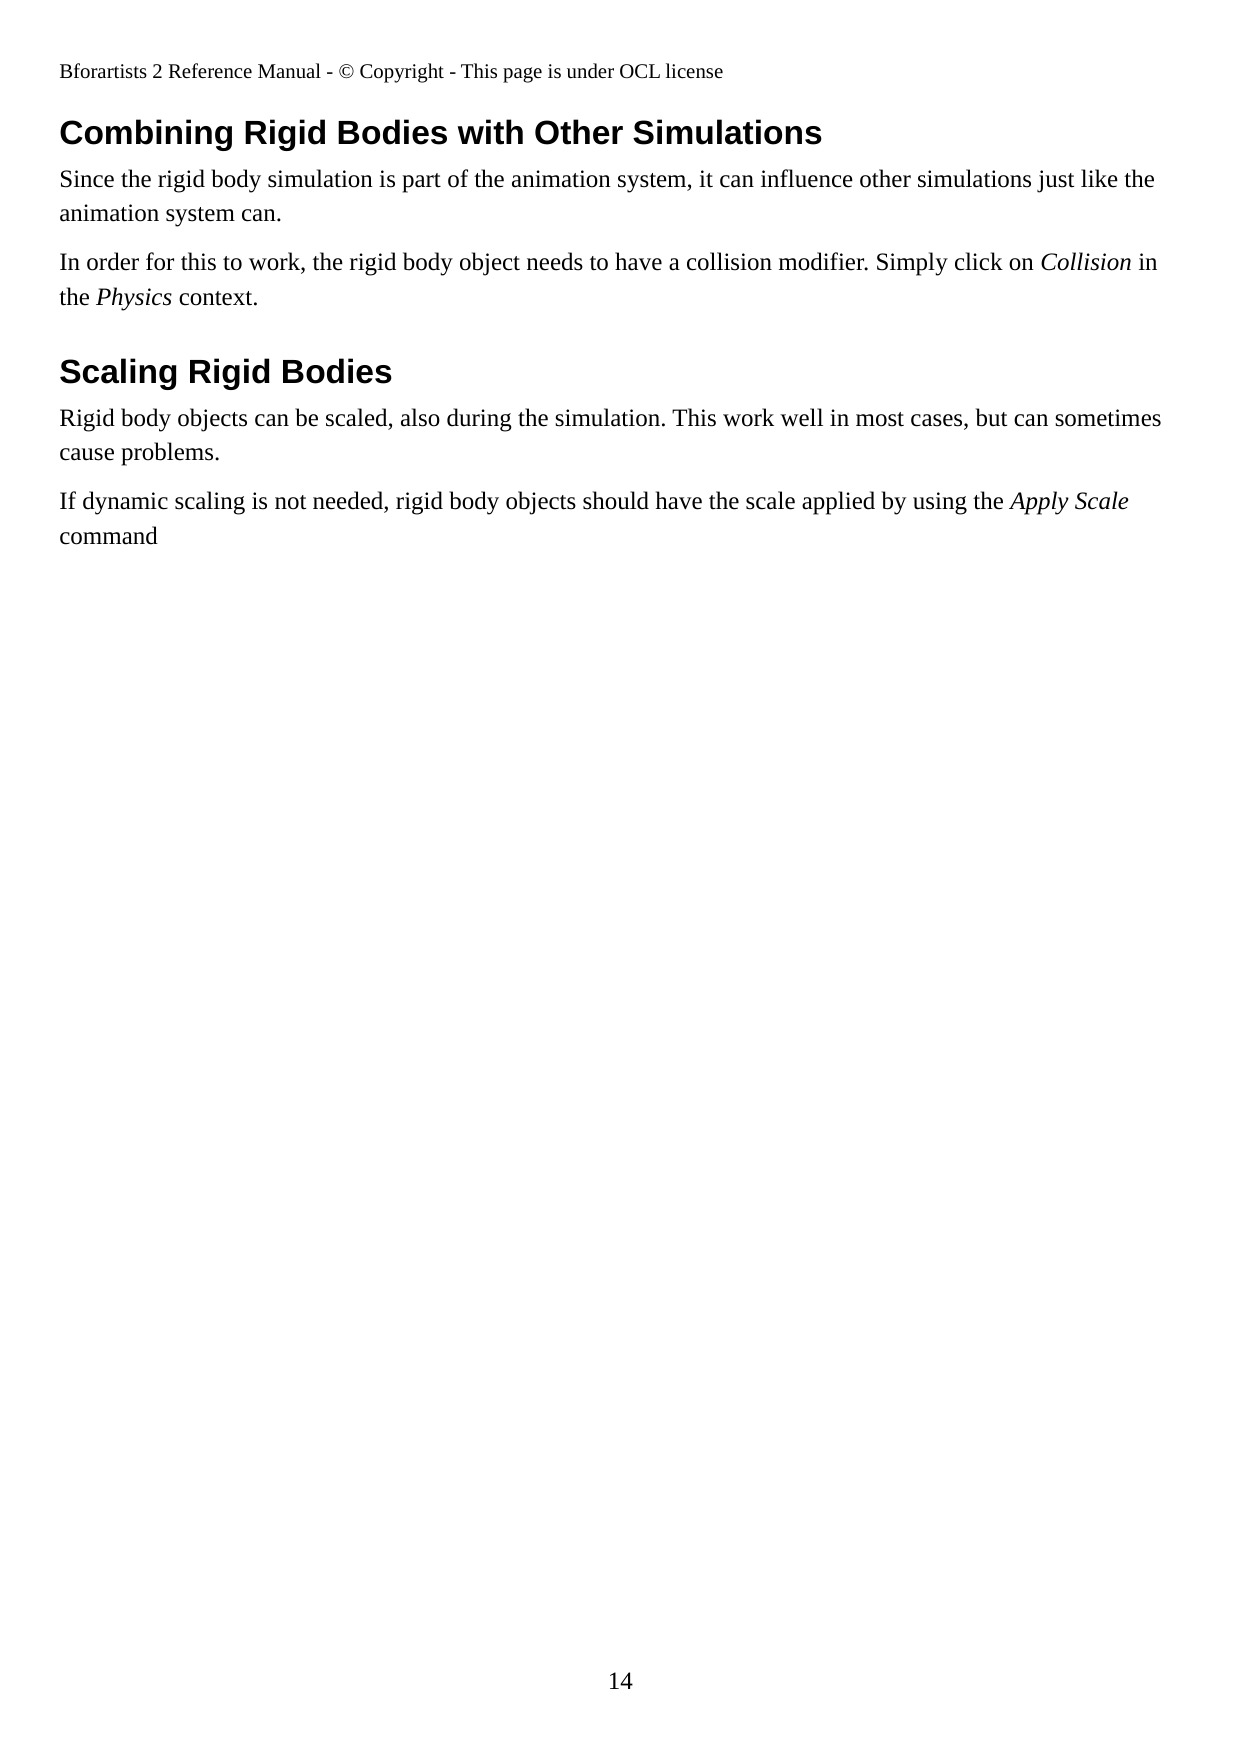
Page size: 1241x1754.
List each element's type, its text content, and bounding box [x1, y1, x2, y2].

subtitle Scaling Rigid Bodies [59, 352, 1181, 390]
text Since the rigid body simulation is part of the animation system, it can influence other simulations just like the animation system can. [59, 164, 1181, 227]
text In order for this to work, the rigid body object needs to have a collision modifier. Simply click on Collision in the Physics context. [59, 247, 1181, 311]
text Rigid body objects can be scaled, also during the simulation. This work well in most cases, but can sometimes cause problems. [59, 403, 1181, 466]
subtitle Combining Rigid Bodies with Other Simulations [59, 113, 1181, 151]
text If dynamic scaling is not needed, rigid body objects should have the scale applied by using the Apply Scale command [59, 486, 1181, 549]
